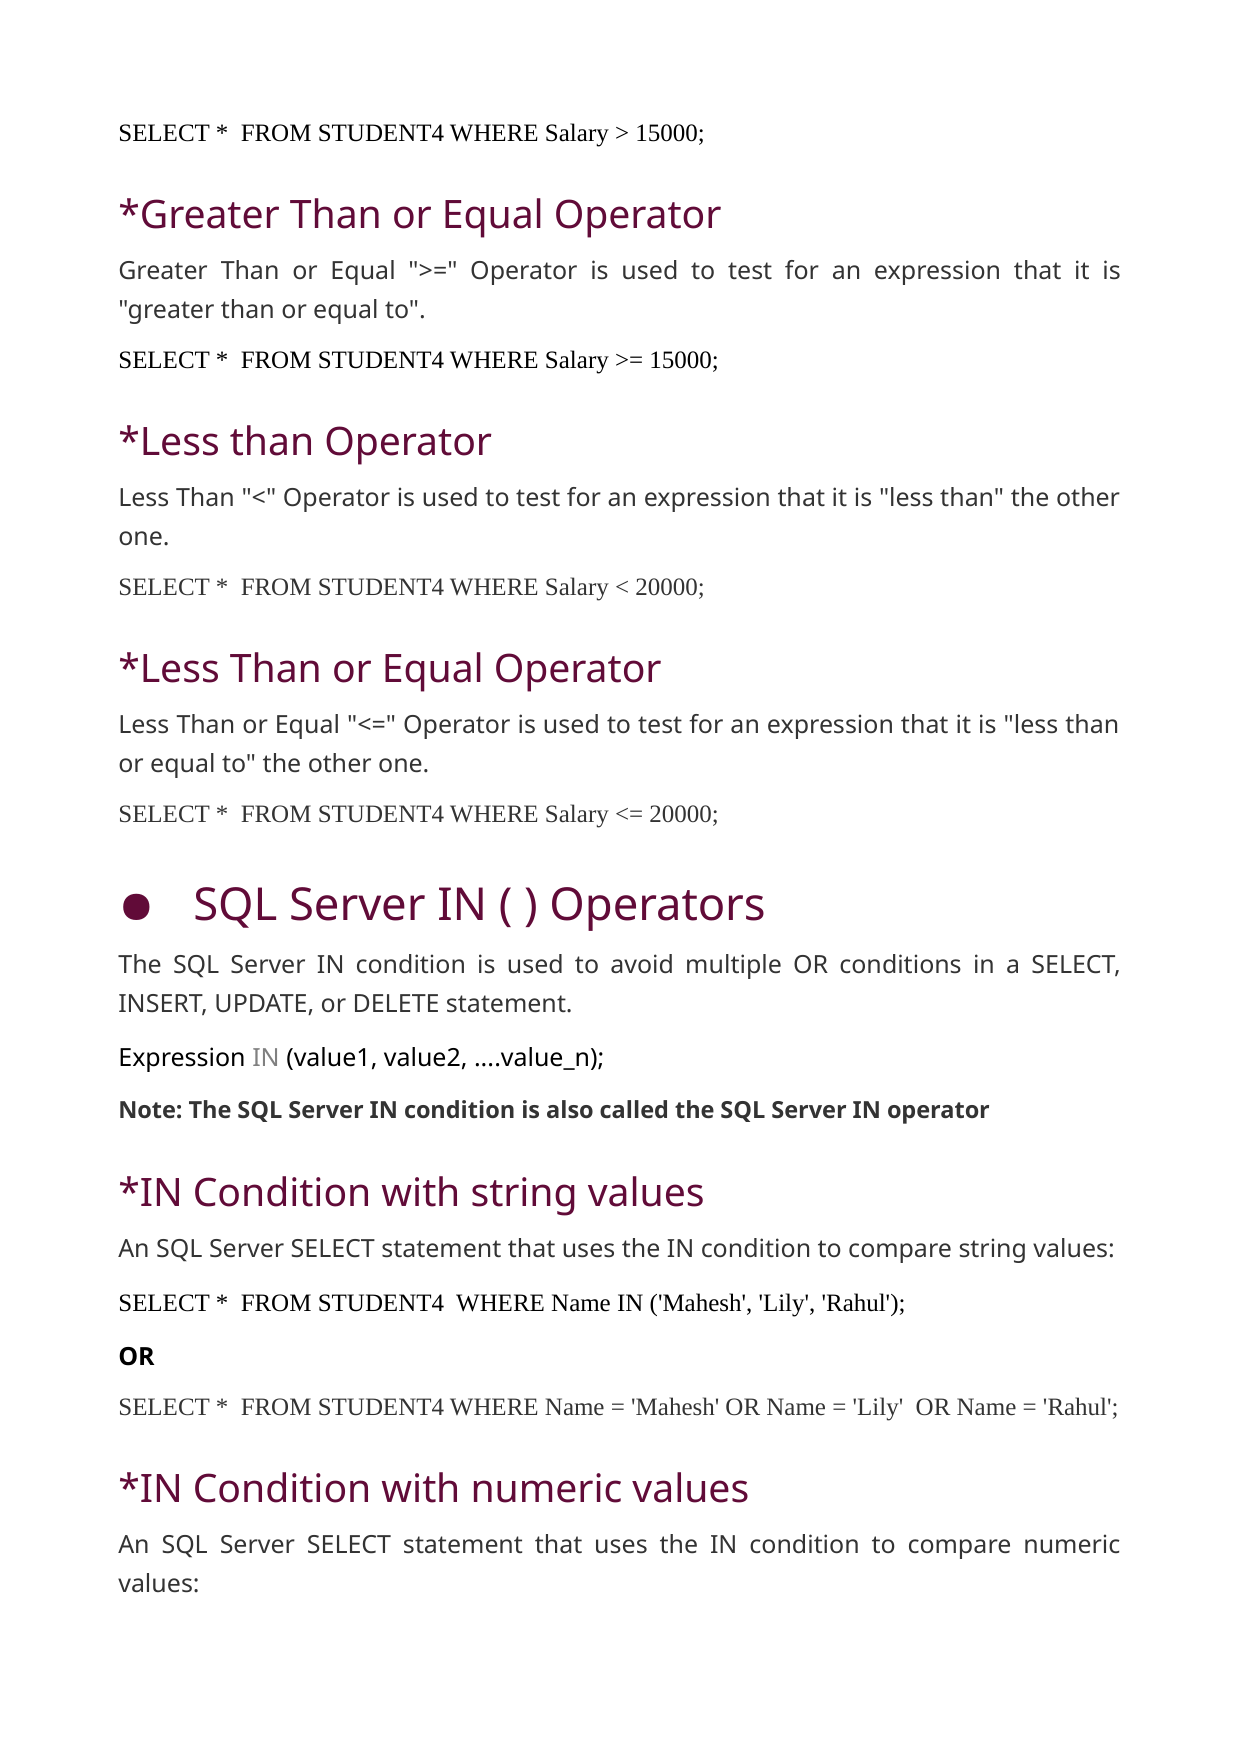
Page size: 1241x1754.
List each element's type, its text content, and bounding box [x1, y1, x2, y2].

text Expression IN (value1, value2, ....value_n); [118, 1039, 1122, 1073]
text SELECT * FROM STUDENT4 WHERE Salary >= 15000; [118, 345, 1122, 374]
text SELECT * FROM STUDENT4 WHERE Name IN ('Mahesh', 'Lily', 'Rahul'); [118, 1284, 1122, 1319]
text An SQL Server SELECT statement that uses the IN condition to compare numeric values: [118, 1526, 1122, 1599]
text SELECT * FROM STUDENT4 WHERE Salary > 15000; [118, 118, 1122, 147]
subtitle SQL Server IN ( ) Operators [118, 872, 1122, 934]
subtitle *Less than Operator [118, 414, 1122, 467]
subtitle *Greater Than or Equal Operator [118, 187, 1122, 240]
text OR [118, 1338, 1122, 1372]
text SELECT * FROM STUDENT4 WHERE Name = 'Mahesh' OR Name = 'Lily' OR Name = 'Rahul'; [118, 1392, 1122, 1421]
subtitle *Less Than or Equal Operator [118, 641, 1122, 694]
text Less Than "<" Operator is used to test for an expression that it is "less than" the other one. [118, 479, 1122, 553]
subtitle *IN Condition with numeric values [118, 1461, 1122, 1514]
subtitle *IN Condition with string values [118, 1165, 1122, 1218]
text An SQL Server SELECT statement that uses the IN condition to compare string values: [118, 1231, 1122, 1265]
text Less Than or Equal "<=" Operator is used to test for an expression that it is "less than or equal to" the other one. [118, 706, 1122, 780]
text SELECT * FROM STUDENT4 WHERE Salary <= 20000; [118, 799, 1122, 828]
text The SQL Server IN condition is used to avoid multiple OR conditions in a SELECT, INSERT, UPDATE, or DELETE statement. [118, 946, 1122, 1019]
text SELECT * FROM STUDENT4 WHERE Salary < 20000; [118, 572, 1122, 601]
text Note: The SQL Server IN condition is also called the SQL Server IN operator [118, 1093, 1122, 1125]
text Greater Than or Equal ">=" Operator is used to test for an expression that it is "greater than or equal to". [118, 252, 1122, 326]
